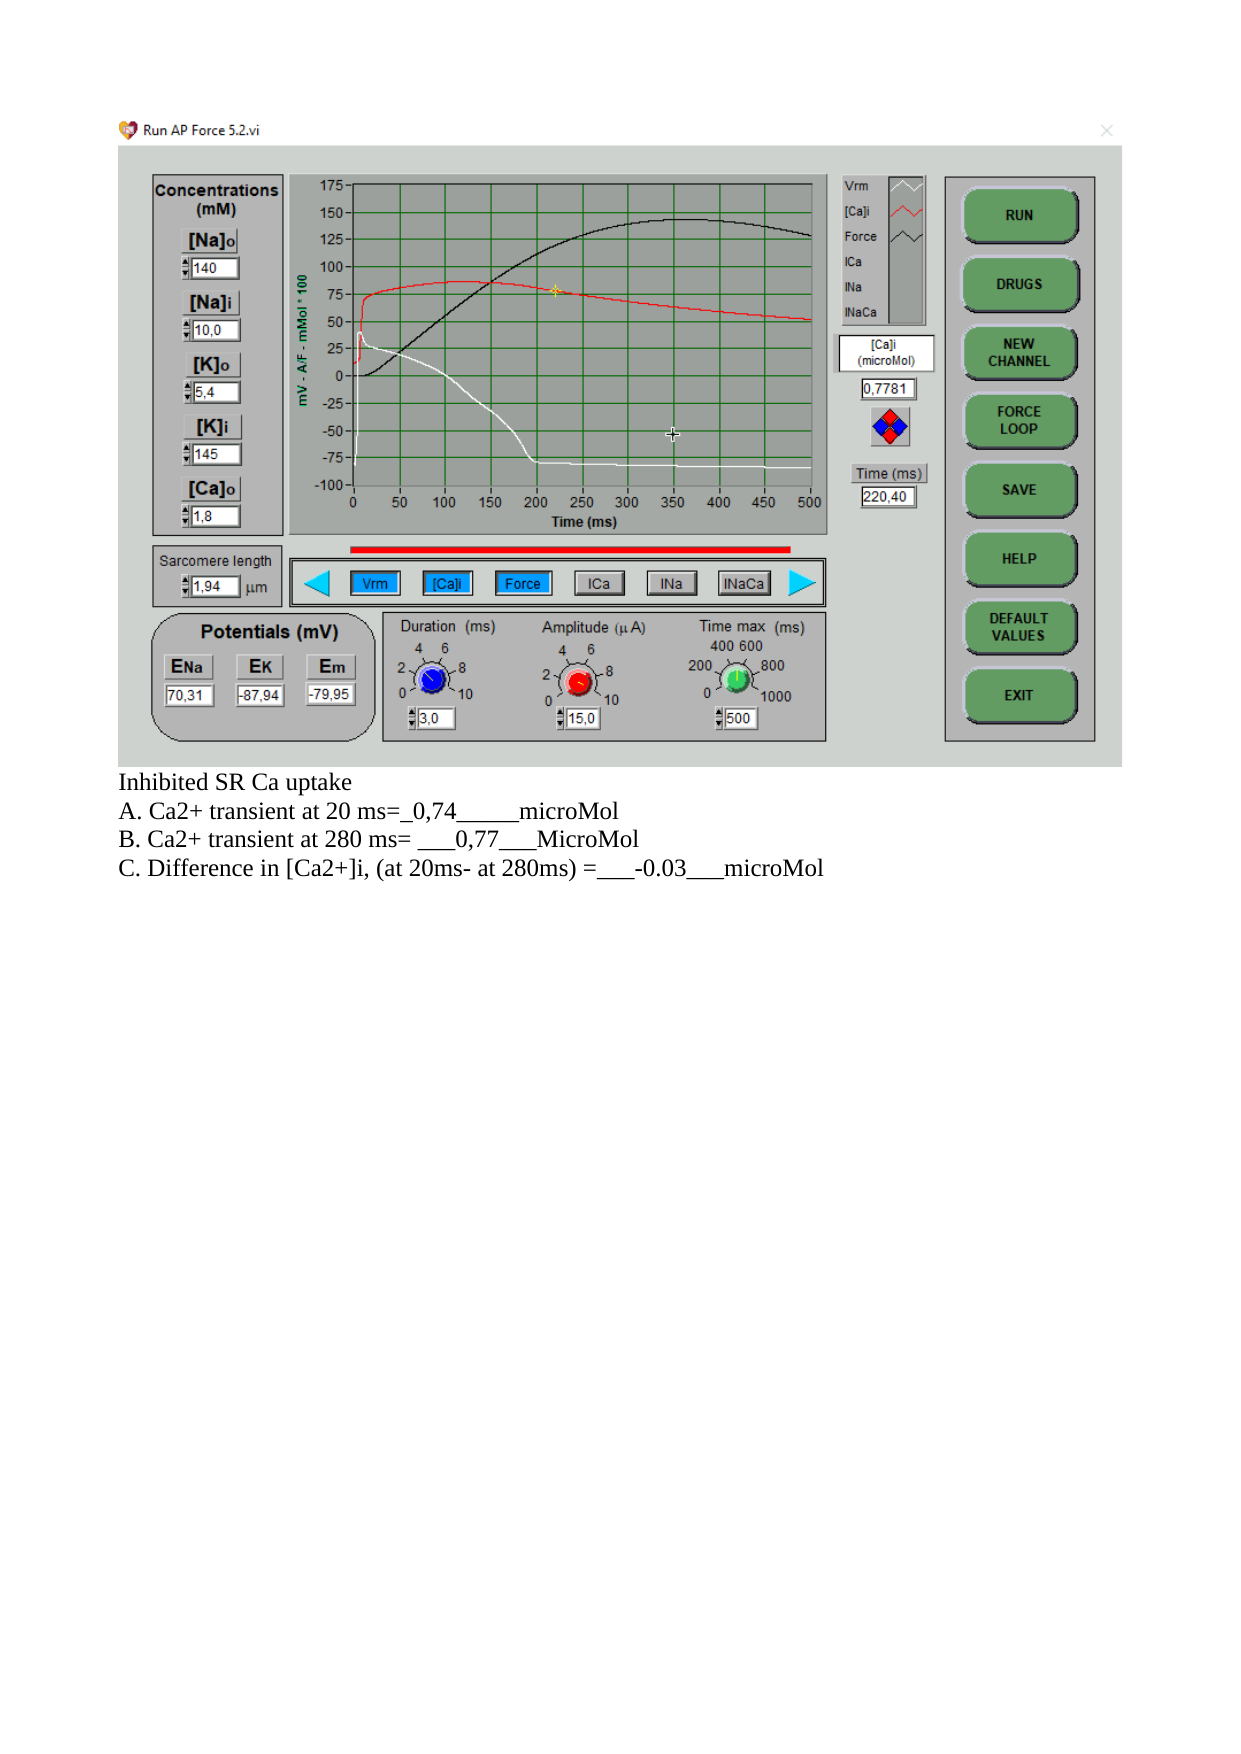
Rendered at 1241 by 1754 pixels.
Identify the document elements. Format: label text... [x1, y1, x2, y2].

text Inhibited SR Ca uptake [118, 767, 1122, 796]
text A. Ca2+ transient at 20 ms=_0,74_____microMol [118, 796, 1122, 824]
text B. Ca2+ transient at 280 ms= ___0,77___MicroMol [118, 824, 1122, 853]
picture [118, 118, 1123, 767]
text C. Difference in [Ca2+]i, (at 20ms- at 280ms) =___-0.03___microMol [118, 853, 1122, 882]
